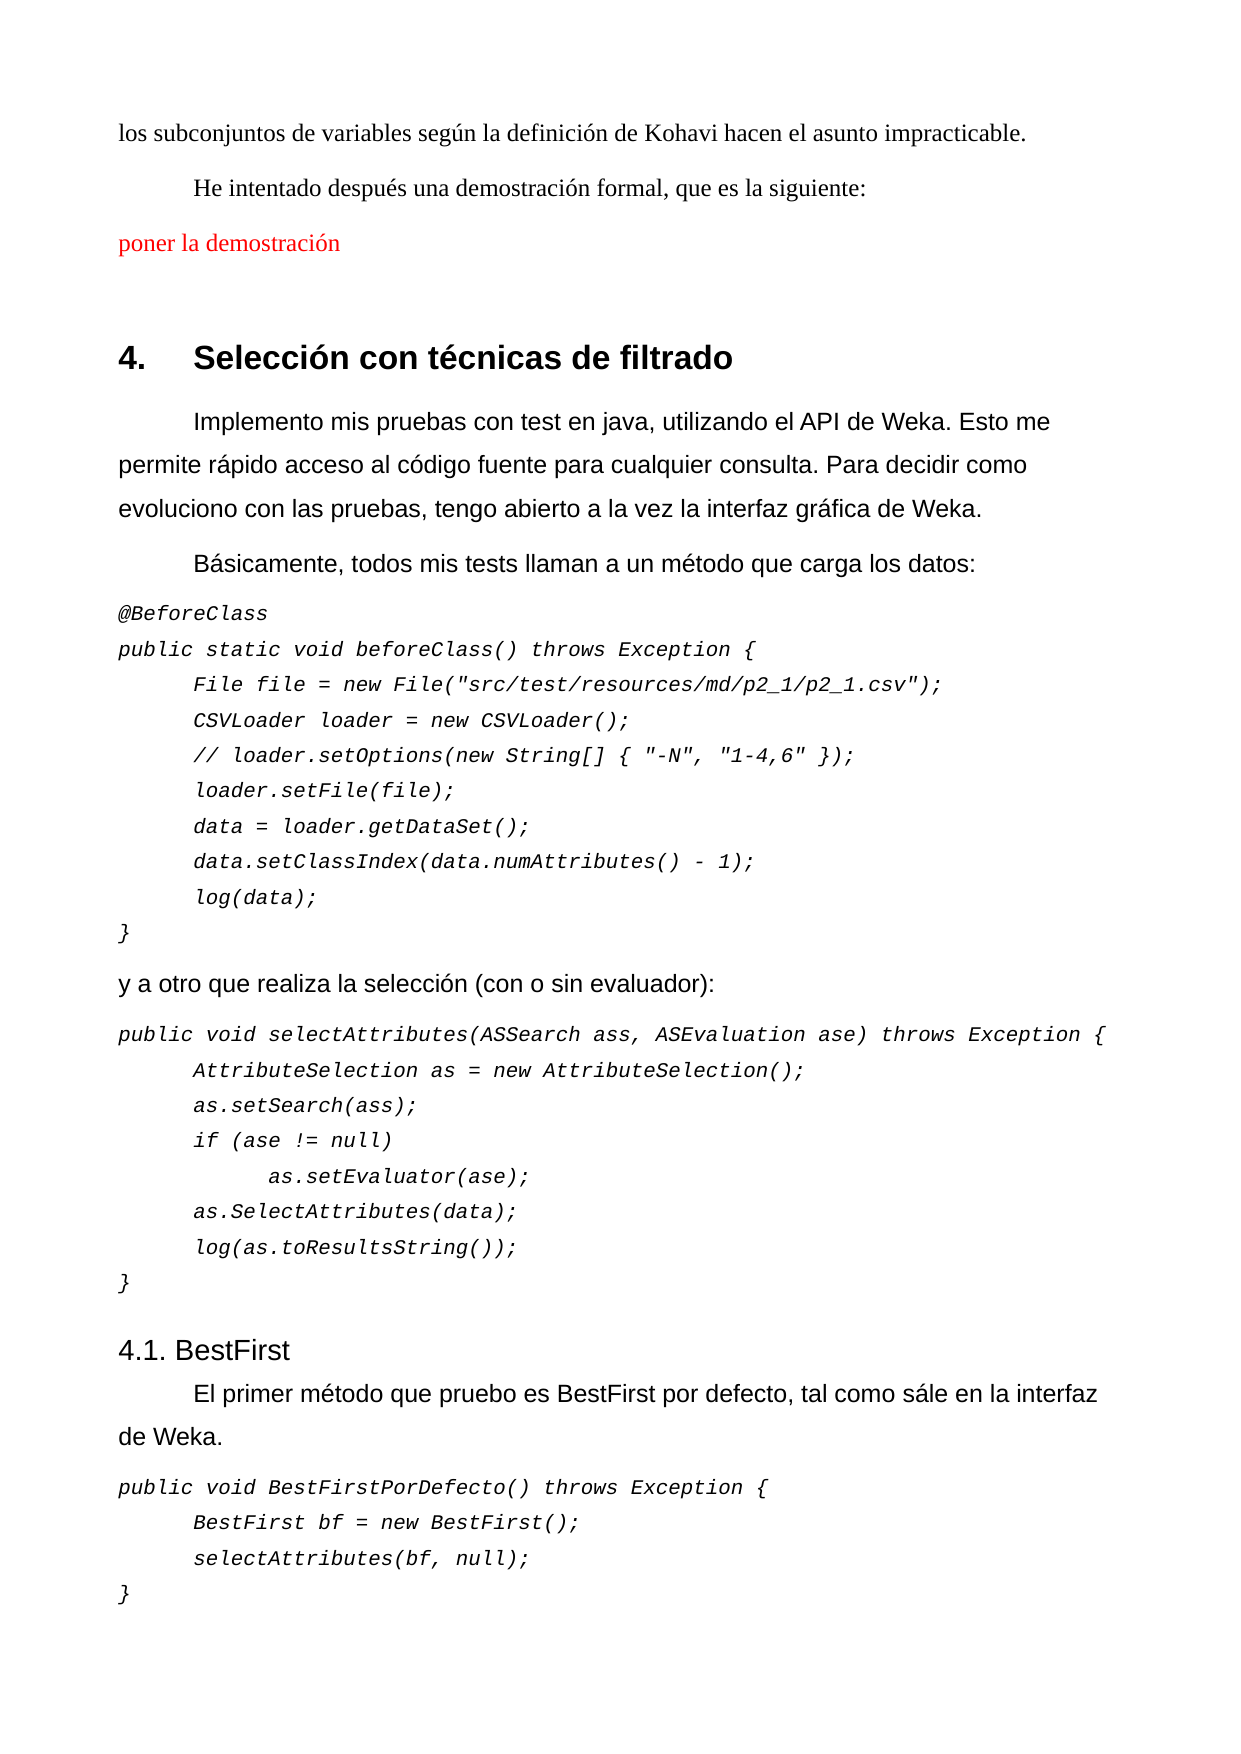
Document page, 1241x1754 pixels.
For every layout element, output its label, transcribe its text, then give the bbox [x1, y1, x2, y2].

text } [118, 1583, 1122, 1607]
text File file = new File("src/test/resources/md/p2_1/p2_1.csv"); [118, 674, 1122, 698]
text public void BestFirstPorDefecto() throws Exception { [118, 1477, 1122, 1500]
text public static void beforeClass() throws Exception { [118, 639, 1122, 662]
text public void selectAttributes(ASSearch ass, ASEvaluation ase) throws Exception { [118, 1024, 1122, 1048]
text y a otro que realiza la selección (con o sin evaluador): [118, 969, 1122, 998]
text as.setSearch(ass); [118, 1095, 1122, 1119]
text 4. Selección con técnicas de filtrado [118, 338, 1122, 376]
text Implemento mis pruebas con test en java, utilizando el API de Weka. Esto me permite rápido acceso al código fuente para cualquier consulta. Para decidir como evoluciono con las pruebas, tengo abierto a la vez la interfaz gráfica de Weka. [118, 407, 1122, 522]
text selectAttributes(bf, null); [118, 1547, 1122, 1571]
text loader.setFile(file); [118, 781, 1122, 804]
text Básicamente, todos mis tests llaman a un método que carga los datos: [118, 548, 1122, 577]
text } [118, 1272, 1122, 1296]
text los subconjuntos de variables según la definición de Kohavi hacen el asunto impracticable. [118, 118, 1122, 147]
text CSVLoader loader = new CSVLoader(); [118, 710, 1122, 733]
subtitle 4.1. BestFirst [118, 1333, 1122, 1366]
text log(as.toResultsString()); [118, 1237, 1122, 1260]
text log(data); [118, 887, 1122, 910]
text poner la demostración [118, 228, 1122, 257]
text if (ase != null) [118, 1131, 1122, 1154]
text } [118, 922, 1122, 946]
text data = loader.getDataSet(); [118, 816, 1122, 839]
text // loader.setOptions(new String[] { "-N", "1-4,6" }); [118, 745, 1122, 769]
text El primer método que pruebo es BestFirst por defecto, tal como sále en la interfaz de Weka. [118, 1379, 1122, 1451]
text AttributeSelection as = new AttributeSelection(); [118, 1060, 1122, 1083]
text as.SelectAttributes(data); [118, 1201, 1122, 1225]
text @BeforeClass [118, 603, 1122, 627]
text He intentado después una demostración formal, que es la siguiente: [118, 173, 1122, 202]
text as.setEvaluator(ase); [118, 1166, 1122, 1189]
text data.setClassIndex(data.numAttributes() - 1); [118, 851, 1122, 875]
text BestFirst bf = new BestFirst(); [118, 1512, 1122, 1536]
